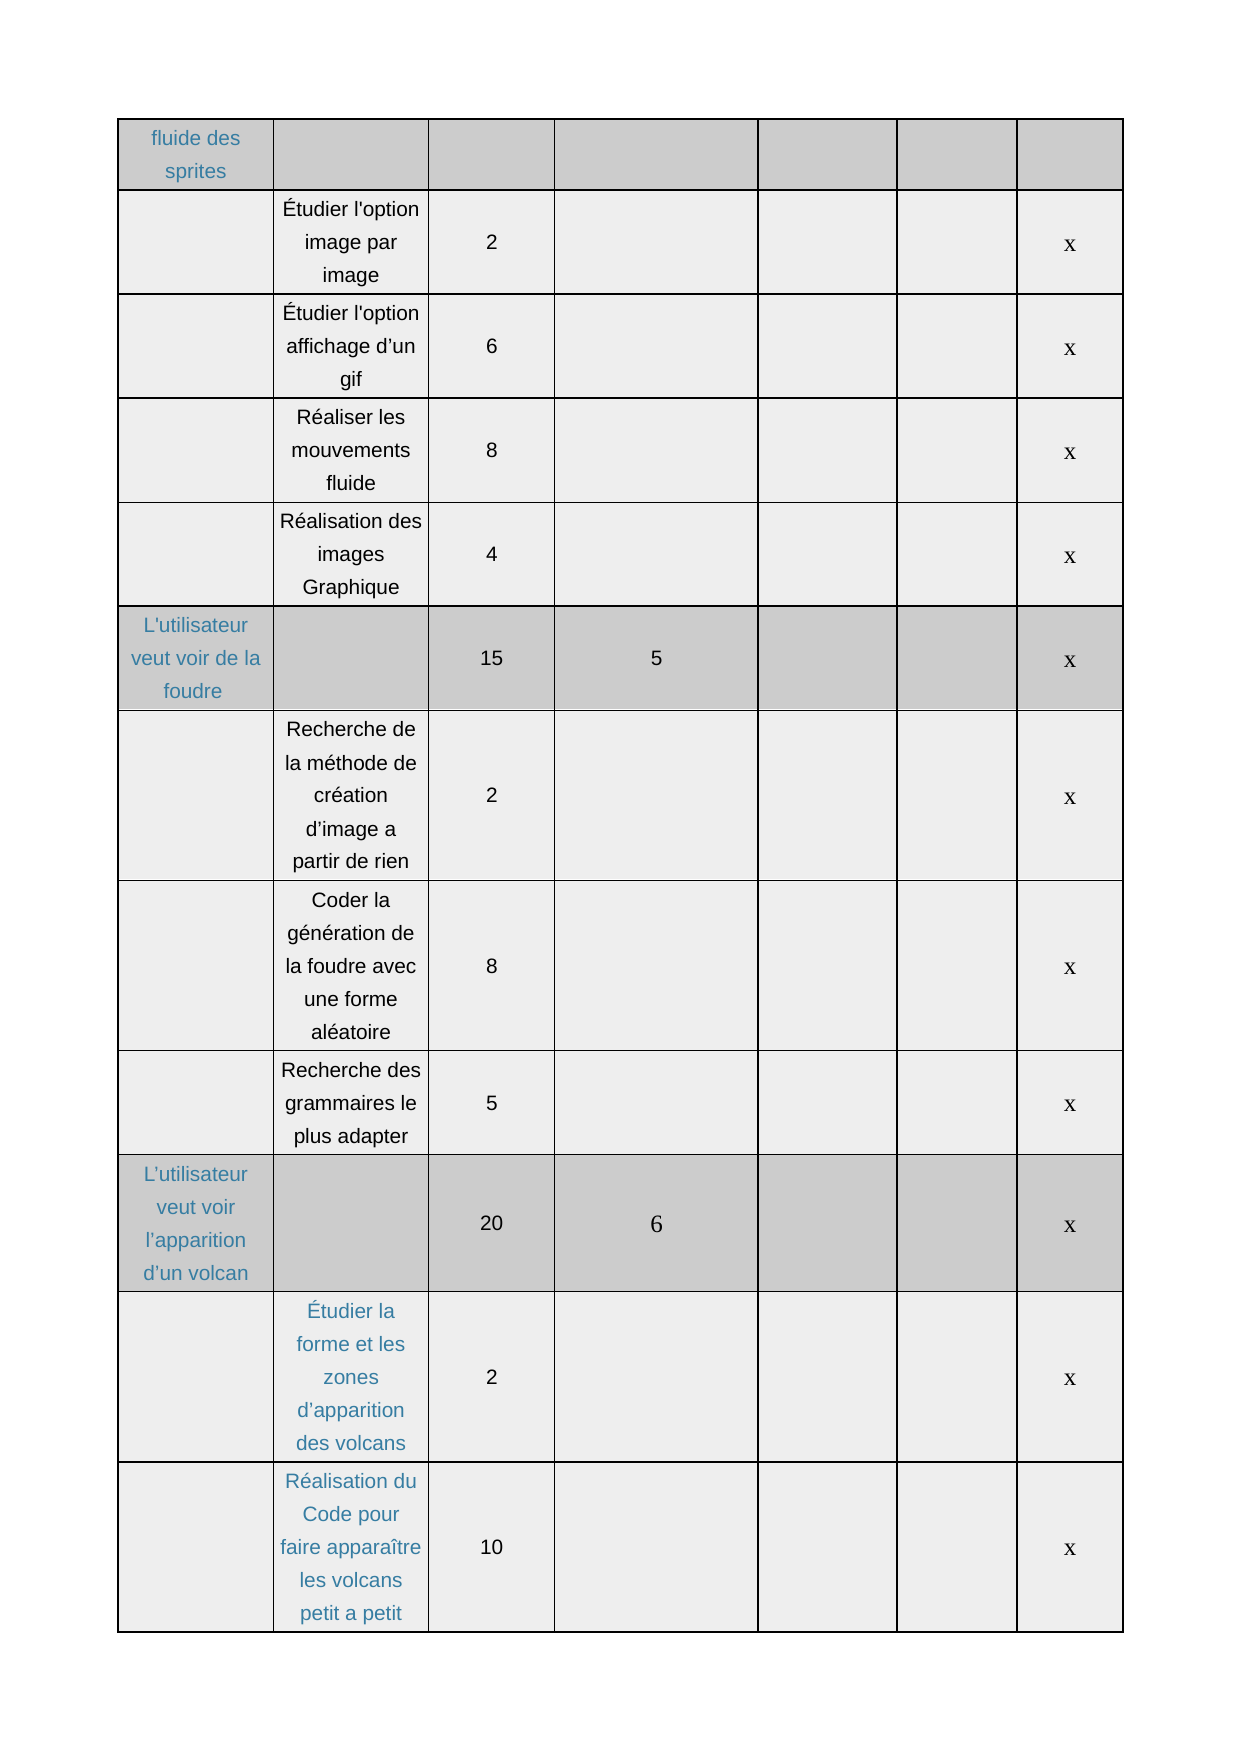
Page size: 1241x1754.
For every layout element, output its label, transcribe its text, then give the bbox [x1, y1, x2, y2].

table_cell x [1018, 191, 1122, 293]
table_cell [759, 607, 896, 709]
table_cell 4 [429, 503, 554, 605]
table_cell 5 [555, 607, 757, 709]
table_cell x [1018, 1463, 1122, 1631]
table_cell [555, 191, 757, 293]
table_cell [555, 1292, 757, 1461]
table_cell [759, 120, 896, 189]
table_cell 15 [429, 607, 554, 709]
table_cell [555, 503, 757, 605]
table_cell Étudier la forme et les zones d’apparition des volcans [274, 1292, 428, 1461]
table_cell [274, 1155, 428, 1291]
table_cell [119, 1463, 273, 1631]
table_cell [759, 711, 896, 879]
table_cell Recherche de la méthode de création d’image a partir de rien [274, 711, 428, 879]
table_cell x [1018, 607, 1122, 709]
table_cell [759, 399, 896, 501]
table_cell 6 [429, 295, 554, 397]
table_cell Réalisation du Code pour faire apparaître les volcans petit a petit [274, 1463, 428, 1631]
table_cell [119, 1051, 273, 1154]
table_cell L'utilisateur veut voir de la foudre [119, 607, 273, 709]
table_cell [898, 120, 1016, 189]
table_cell Réaliser les mouvements fluide [274, 399, 428, 501]
table_cell Recherche des grammaires le plus adapter [274, 1051, 428, 1154]
table_cell 8 [429, 399, 554, 501]
table_cell L’utilisateur veut voir l’apparition d’un volcan [119, 1155, 273, 1291]
table_cell [429, 120, 554, 189]
table_cell 6 [555, 1155, 757, 1291]
table_cell [759, 191, 896, 293]
table_cell [898, 503, 1016, 605]
table_cell [119, 399, 273, 501]
table_cell x [1018, 1051, 1122, 1154]
table_cell [898, 711, 1016, 879]
table_cell [759, 1463, 896, 1631]
table_cell [119, 191, 273, 293]
table_cell x [1018, 711, 1122, 879]
table_cell x [1018, 1155, 1122, 1291]
table_cell 20 [429, 1155, 554, 1291]
table_cell fluide des sprites [119, 120, 273, 189]
table_cell [898, 607, 1016, 709]
table_cell [119, 711, 273, 879]
table_cell [759, 295, 896, 397]
table_cell Étudier l'option affichage d’un gif [274, 295, 428, 397]
table_cell [759, 1155, 896, 1291]
table_cell [119, 1292, 273, 1461]
table_cell 5 [429, 1051, 554, 1154]
table_cell 2 [429, 191, 554, 293]
table_cell [555, 881, 757, 1050]
table_cell [119, 503, 273, 605]
table_cell [898, 1463, 1016, 1631]
table_cell x [1018, 503, 1122, 605]
table_cell [759, 881, 896, 1050]
table_cell [119, 295, 273, 397]
table_cell x [1018, 881, 1122, 1050]
table_cell Étudier l'option image par image [274, 191, 428, 293]
table_cell [555, 1051, 757, 1154]
table_cell 10 [429, 1463, 554, 1631]
table_cell [898, 399, 1016, 501]
table_cell 2 [429, 1292, 554, 1461]
table_cell x [1018, 295, 1122, 397]
table_cell [759, 1051, 896, 1154]
table_cell [119, 881, 273, 1050]
table_cell 8 [429, 881, 554, 1050]
table_cell [555, 711, 757, 879]
table_cell [898, 881, 1016, 1050]
table_cell [898, 191, 1016, 293]
table_cell 2 [429, 711, 554, 879]
table_cell Coder la génération de la foudre avec une forme aléatoire [274, 881, 428, 1050]
table_cell [555, 120, 757, 189]
table_cell Réalisation des images Graphique [274, 503, 428, 605]
table_cell [274, 120, 428, 189]
table_cell [555, 295, 757, 397]
table_cell x [1018, 399, 1122, 501]
table_cell [898, 1051, 1016, 1154]
table_cell x [1018, 1292, 1122, 1461]
table_cell [555, 399, 757, 501]
table_cell [898, 295, 1016, 397]
table_cell [759, 1292, 896, 1461]
table_cell [1018, 120, 1122, 189]
table_cell [898, 1155, 1016, 1291]
table_cell [759, 503, 896, 605]
table_cell [898, 1292, 1016, 1461]
table_cell [555, 1463, 757, 1631]
table_cell [274, 607, 428, 709]
